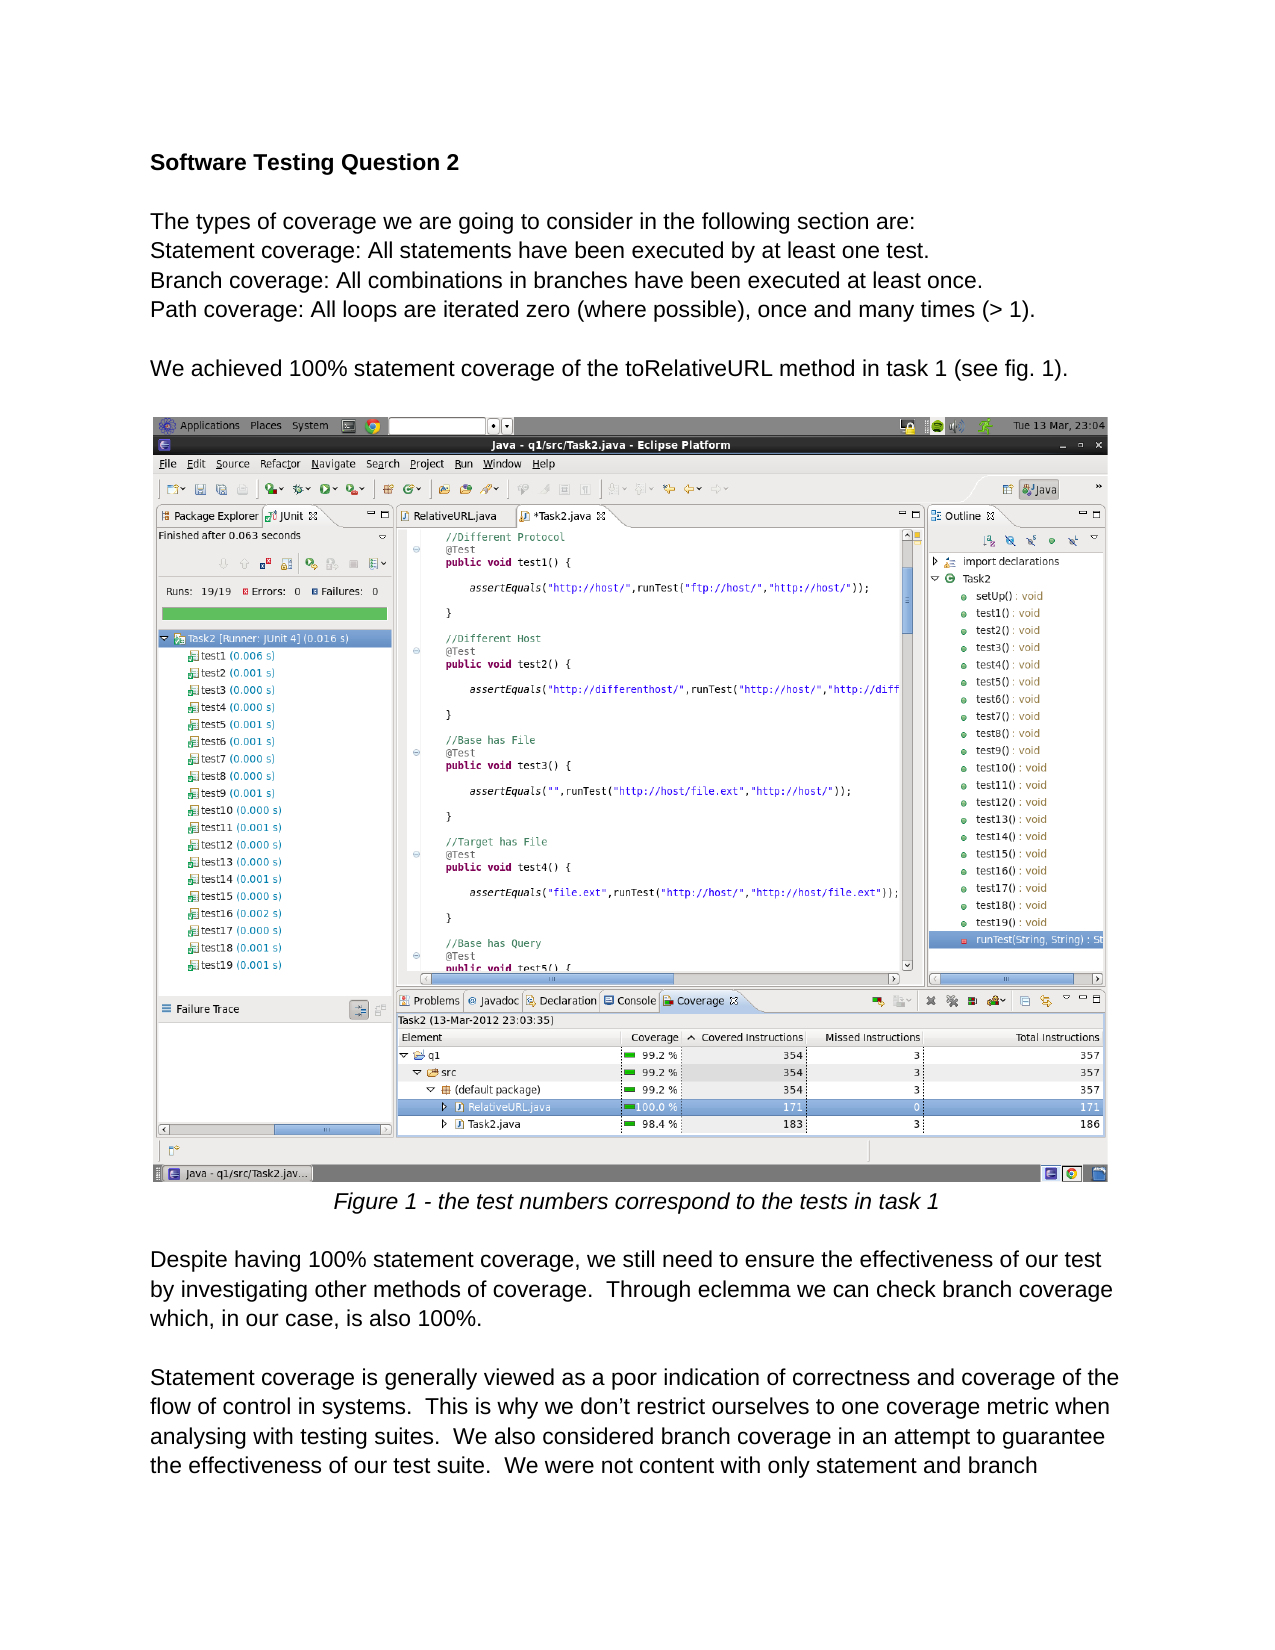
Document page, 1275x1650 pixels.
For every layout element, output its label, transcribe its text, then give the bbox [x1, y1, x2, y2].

text Figure 1 - the test numbers correspond to the tests in task 1 [150, 1188, 1125, 1214]
text Software Testing Question 2 [150, 150, 1125, 176]
text Statement coverage: All statements have been executed by at least one test. [150, 238, 1125, 264]
text The types of coverage we are going to consider in the following section are: [150, 209, 1125, 234]
text Despite having 100% statement coverage, we still need to ensure the effectiveness of our test by investigating other methods of coverage. Through eclemma we can check branch coverage which, in our case, is also 100%. [150, 1247, 1125, 1332]
text Path coverage: All loops are iterated zero (where possible), once and many times (> 1). [150, 297, 1125, 322]
picture [153, 417, 1108, 1182]
text Branch coverage: All combinations in branches have been executed at least once. [150, 267, 1125, 293]
text We achieved 100% statement coverage of the toRelativeURL method in task 1 (see fig. 1). [150, 356, 1125, 381]
text Statement coverage is generally viewed as a poor indication of correctness and coverage of the flow of control in systems. This is why we don’t restrict ourselves to one coverage metric when analysing with testing suites. We also considered branch coverage in an attempt to guarantee the effectiveness of our test suite. We were not content with only statement and branch [150, 1365, 1125, 1478]
